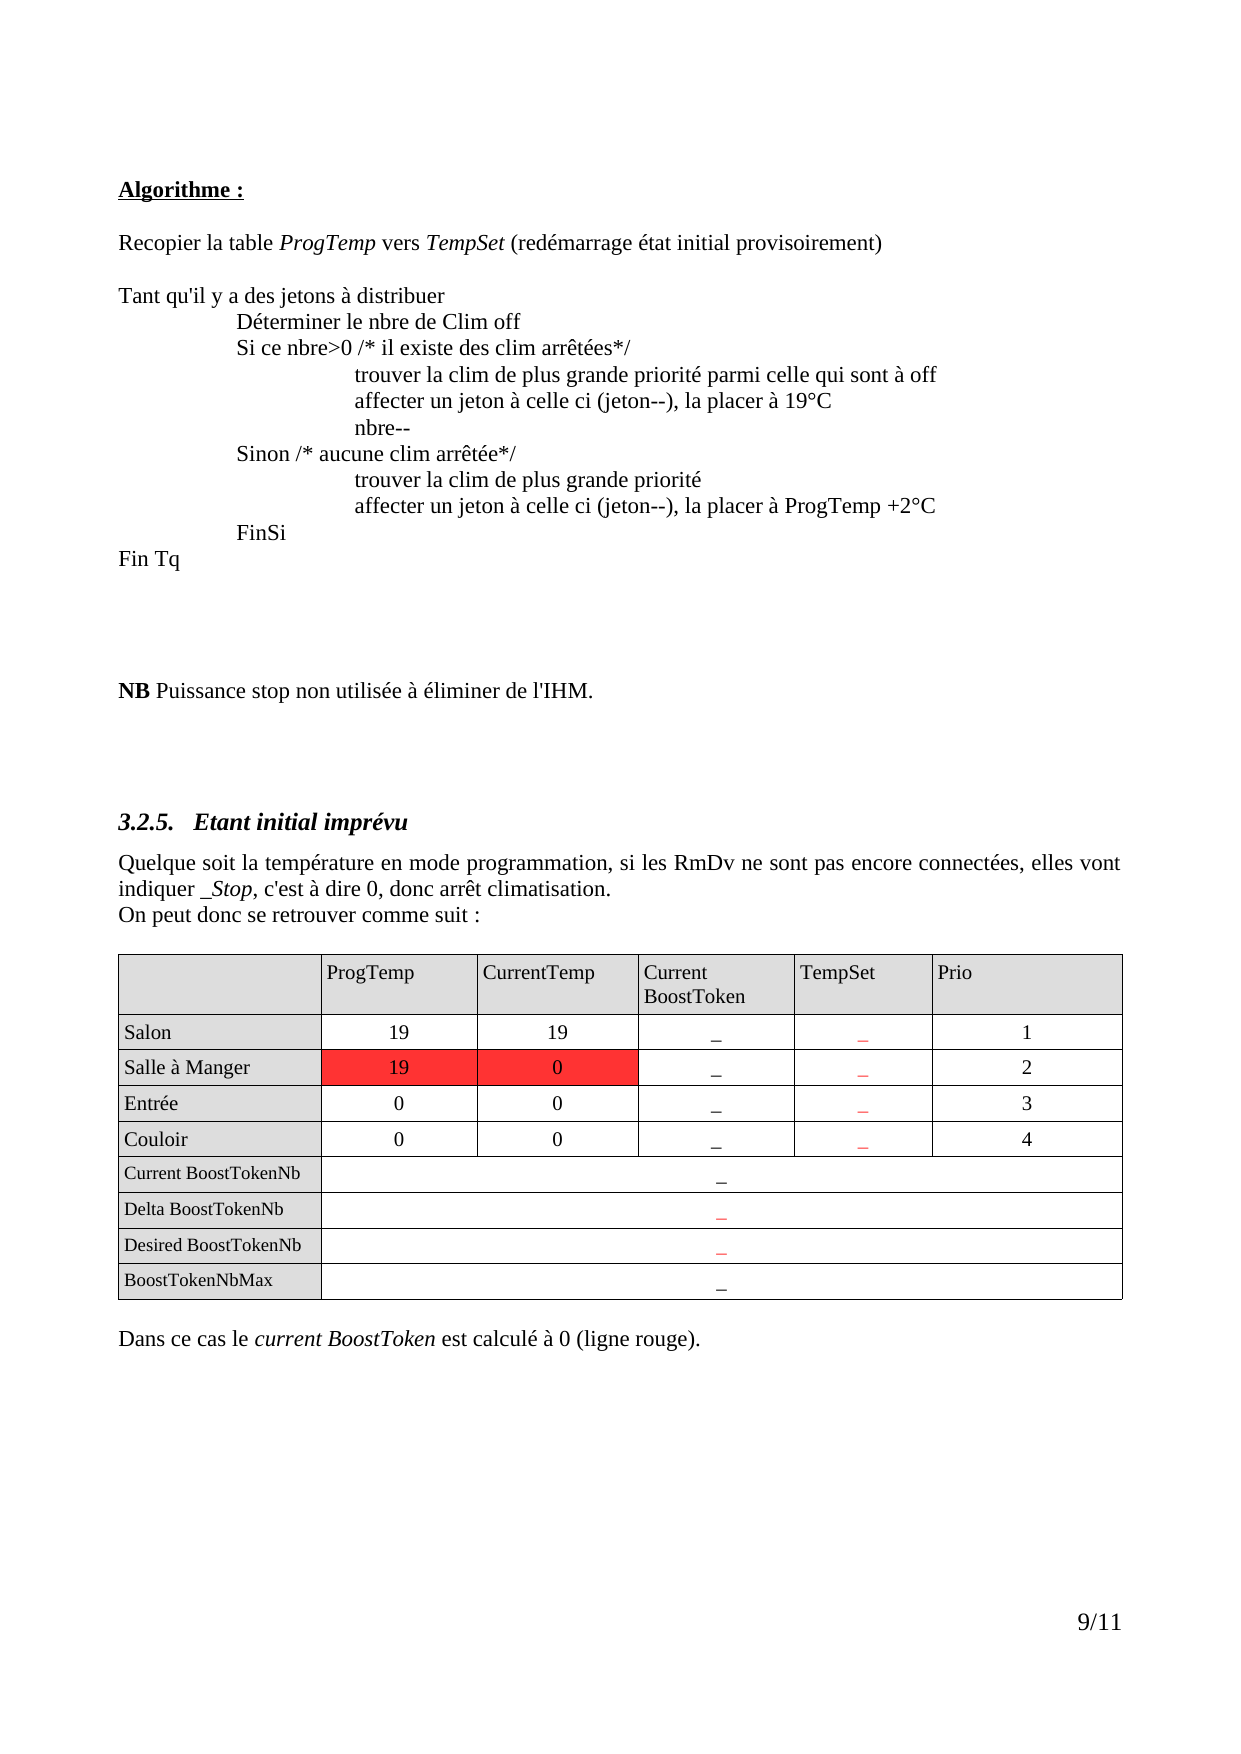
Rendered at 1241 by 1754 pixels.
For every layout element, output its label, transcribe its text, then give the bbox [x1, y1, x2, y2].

text nbre-- [118, 413, 1122, 440]
text Dans ce cas le current BoostToken est calculé à 0 (ligne rouge). [118, 1325, 1122, 1352]
table_header Prio [933, 955, 1122, 1014]
table_cell 19 [322, 1050, 477, 1085]
text Quelque soit la température en mode programmation, si les RmDv ne sont pas encore connectées, elles vont indiquer _Stop, c'est à dire 0, donc arrêt climatisation. [118, 849, 1122, 901]
table_cell _ [639, 1050, 794, 1085]
text affecter un jeton à celle ci (jeton--), la placer à 19°C [118, 387, 1122, 413]
table_cell _ [639, 1015, 794, 1049]
table_cell Salon [119, 1015, 321, 1049]
table_header ProgTemp [322, 955, 477, 1014]
table_cell 1 [933, 1015, 1122, 1049]
table_cell Salle à Manger [119, 1050, 321, 1085]
table_cell _ [795, 1122, 932, 1156]
table_cell Current BoostTokenNb [119, 1157, 321, 1192]
text Si ce nbre>0 /* il existe des clim arrêtées*/ [118, 334, 1122, 361]
table_cell _ [322, 1193, 1122, 1228]
table_cell 0 [478, 1086, 638, 1121]
text affecter un jeton à celle ci (jeton--), la placer à ProgTemp +2°C [118, 493, 1122, 519]
text Sinon /* aucune clim arrêtée*/ [118, 440, 1122, 466]
table_cell _ [639, 1122, 794, 1156]
table_cell Desired BoostTokenNb [119, 1229, 321, 1263]
text Fin Tq [118, 545, 1122, 572]
text Tant qu'il y a des jetons à distribuer [118, 282, 1122, 308]
table_header TempSet [795, 955, 932, 1014]
text Déterminer le nbre de Clim off [118, 308, 1122, 334]
table_cell _ [795, 1015, 932, 1049]
text trouver la clim de plus grande priorité [118, 466, 1122, 493]
table_header Current BoostToken [639, 955, 794, 1014]
table_cell BoostTokenNbMax [119, 1264, 321, 1299]
table_cell 19 [478, 1015, 638, 1049]
table_cell 0 [478, 1050, 638, 1085]
table_cell _ [795, 1050, 932, 1085]
text FinSi [118, 519, 1122, 545]
table_cell 0 [478, 1122, 638, 1156]
text NB Puissance stop non utilisée à éliminer de l'IHM. [118, 677, 1122, 703]
table_cell 2 [933, 1050, 1122, 1085]
table_header CurrentTemp [478, 955, 638, 1014]
text trouver la clim de plus grande priorité parmi celle qui sont à off [118, 361, 1122, 387]
table_cell Couloir [119, 1122, 321, 1156]
subtitle Etant initial imprévu [118, 807, 1122, 836]
table_cell _ [322, 1264, 1122, 1299]
table_cell 0 [322, 1086, 477, 1121]
table_header [119, 955, 321, 1014]
text Algorithme : [118, 176, 1122, 203]
table_cell _ [795, 1086, 932, 1121]
table_cell Entrée [119, 1086, 321, 1121]
text On peut donc se retrouver comme suit : [118, 901, 1122, 928]
table_cell _ [322, 1157, 1122, 1192]
table_cell _ [322, 1229, 1122, 1263]
text Recopier la table ProgTemp vers TempSet (redémarrage état initial provisoirement) [118, 229, 1122, 255]
table_cell 0 [322, 1122, 477, 1156]
table_cell 3 [933, 1086, 1122, 1121]
table_cell 19 [322, 1015, 477, 1049]
table_cell 4 [933, 1122, 1122, 1156]
table_cell _ [639, 1086, 794, 1121]
table_cell Delta BoostTokenNb [119, 1193, 321, 1228]
